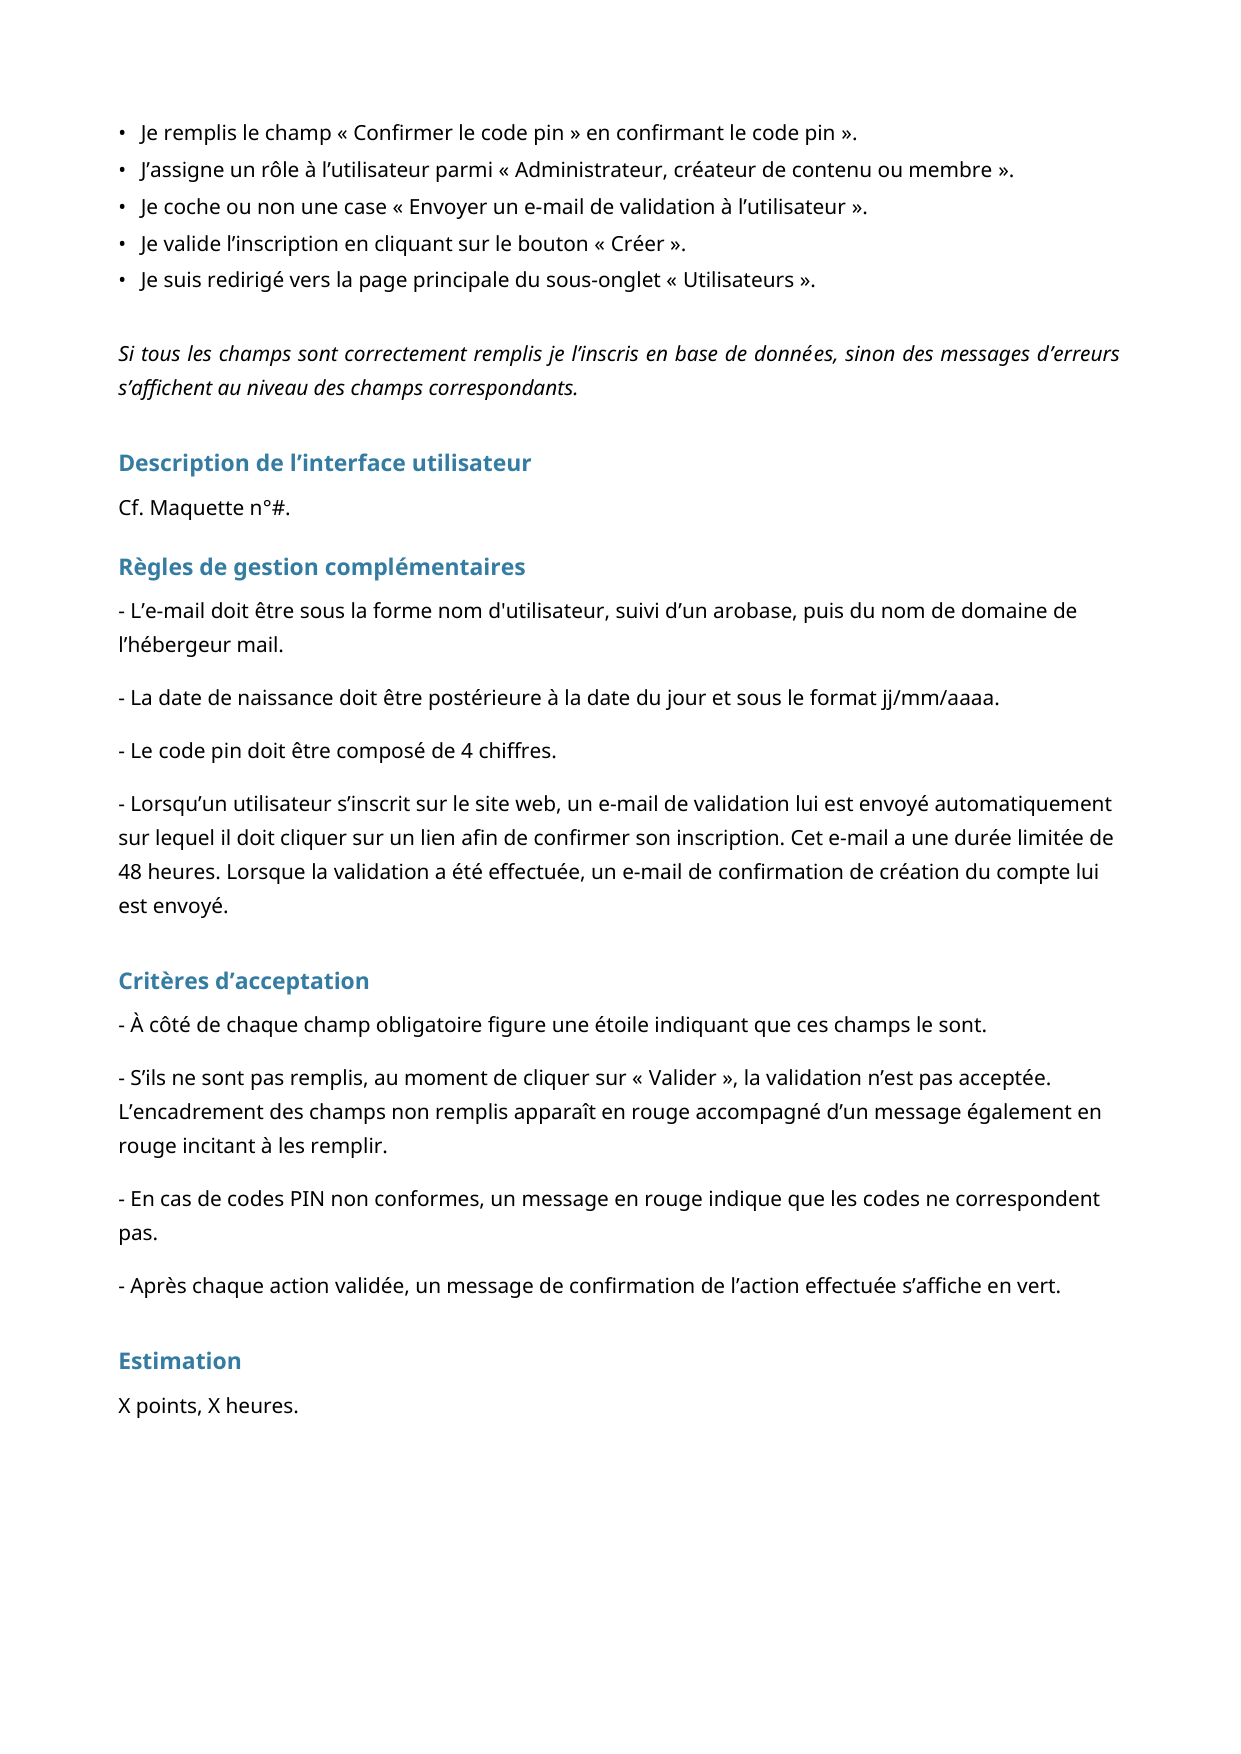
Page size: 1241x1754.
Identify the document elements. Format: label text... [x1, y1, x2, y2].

text - À côté de chaque champ obligatoire figure une étoile indiquant que ces champs le sont. [118, 1011, 1122, 1039]
list Je coche ou non une case « Envoyer un e-mail de validation à l’utilisateur ». [118, 192, 1122, 220]
subtitle Description de l’interface utilisateur [118, 447, 1122, 478]
list Je remplis le champ « Confirmer le code pin » en confirmant le code pin ». [118, 118, 1122, 147]
text X points, X heures. [118, 1391, 1122, 1419]
text - S’ils ne sont pas remplis, au moment de cliquer sur « Valider », la validation n’est pas acceptée. L’encadrement des champs non remplis apparaît en rouge accompagné d’un message également en rouge incitant à les remplir. [118, 1063, 1122, 1160]
text - Le code pin doit être composé de 4 chiffres. [118, 736, 1122, 764]
list J’assigne un rôle à l’utilisateur parmi « Administrateur, créateur de contenu ou membre ». [118, 155, 1122, 183]
subtitle Règles de gestion complémentaires [118, 551, 1122, 582]
subtitle Estimation [118, 1345, 1122, 1376]
list Je suis redirigé vers la page principale du sous-onglet « Utilisateurs ». [118, 266, 1122, 294]
list Je valide l’inscription en cliquant sur le bouton « Créer ». [118, 229, 1122, 257]
text - L’e-mail doit être sous la forme nom d'utilisateur, suivi d’un arobase, puis du nom de domaine de l’hébergeur mail. [118, 596, 1122, 659]
text - Lorsqu’un utilisateur s’inscrit sur le site web, un e-mail de validation lui est envoyé automatiquement sur lequel il doit cliquer sur un lien afin de confirmer son inscription. Cet e-mail a une durée limitée de 48 heures. Lorsque la validation a été effectuée, un e-mail de confirmation de création du compte lui est envoyé. [118, 789, 1122, 919]
text - La date de naissance doit être postérieure à la date du jour et sous le format jj/mm/aaaa. [118, 683, 1122, 712]
subtitle Critères d’acceptation [118, 965, 1122, 996]
text - Après chaque action validée, un message de confirmation de l’action effectuée s’affiche en vert. [118, 1271, 1122, 1300]
text Si tous les champs sont correctement remplis je l’inscris en base de données, sinon des messages d’erreurs s’affichent au niveau des champs correspondants. [118, 339, 1122, 402]
text Cf. Maquette n°#. [118, 493, 1122, 521]
text - En cas de codes PIN non conformes, un message en rouge indique que les codes ne correspondent pas. [118, 1184, 1122, 1247]
